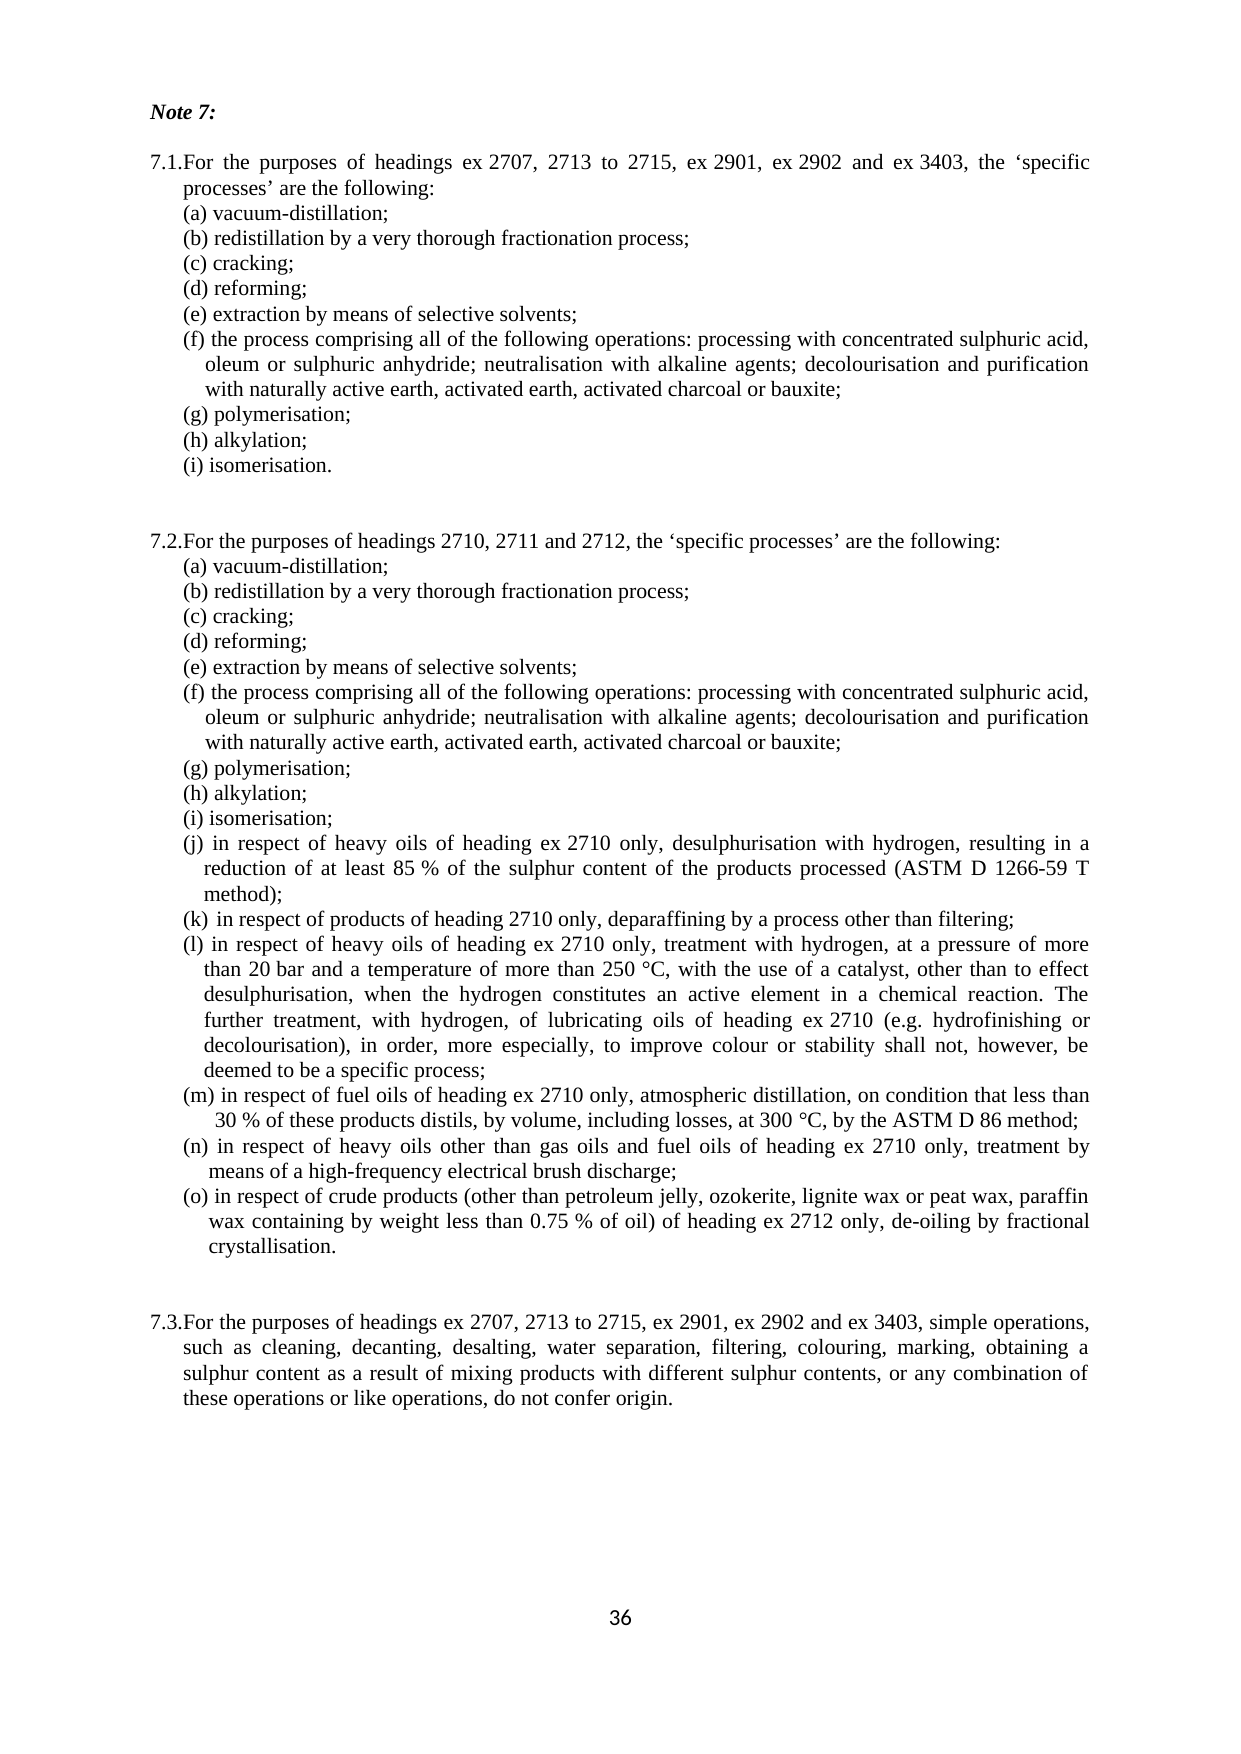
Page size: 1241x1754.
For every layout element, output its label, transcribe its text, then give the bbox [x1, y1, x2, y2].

table_header (b) redistillation by a very thorough fractionation process; [183, 578, 1045, 603]
table_header (f) [183, 679, 205, 754]
table_header (a) vacuum-distillation; [183, 200, 981, 225]
table_header in respect of heavy oils other than gas oils and fuel oils of heading ex 2710 only, treatment by means of a high-frequency electrical brush discharge; [208, 1133, 1090, 1183]
table_header (l) [183, 931, 203, 1082]
table_header Where a percentage rule applies, the value of materials which are not classified within Chapters 50 to 63 must be taken into account when calculating the value of the non-originating materials incorporated. [183, 74, 1090, 99]
table_header (g) polymerisation; [183, 755, 945, 780]
table_header (m) [183, 1082, 214, 1133]
table_header in respect of products of heading 2710 only, deparaffining by a process other than filtering; [211, 906, 1090, 931]
table_header (h) alkylation; [183, 780, 899, 805]
table_header For the purposes of headings ex 2707, 2713 to 2715, ex 2901, ex 2902 and ex 3403, simple operations, such as cleaning, decanting, desalting, water separation, filtering, colouring, marking, obtaining a sulphur content as a result of mixing products with different sulphur contents, or any combination of these operations or like operations, do not confer origin. [183, 1309, 1090, 1410]
table_header 7.2. [150, 528, 183, 1309]
text Note 7: [150, 99, 1090, 124]
table_header (d) reforming; [183, 275, 899, 301]
table_header (e) extraction by means of selective solvents; [183, 654, 1036, 679]
table_header (n) [183, 1133, 208, 1183]
table_header (c) cracking; [183, 603, 881, 628]
table_header (b) redistillation by a very thorough fractionation process; [183, 225, 1045, 250]
table_header (g) polymerisation; [183, 401, 945, 427]
table_header the process comprising all of the following operations: processing with concentrated sulphuric acid, oleum or sulphuric anhydride; neutralisation with alkaline agents; decolourisation and purification with naturally active earth, activated earth, activated charcoal or bauxite; [205, 326, 1090, 401]
table_header (i) isomerisation. [183, 452, 963, 527]
table_header (c) cracking; [183, 250, 881, 275]
table_header (d) reforming; [183, 629, 899, 654]
table_header (e) extraction by means of selective solvents; [183, 301, 1036, 326]
table_header (j) [183, 830, 203, 906]
table_header (h) alkylation; [183, 427, 899, 452]
table_header 7.3. [150, 1309, 183, 1410]
table_header 6.3. [150, 74, 183, 99]
table_header (a) vacuum-distillation; [183, 553, 981, 578]
table_header For the purposes of headings 2710, 2711 and 2712, the ‘specific processes’ are the following: [183, 528, 1090, 679]
table_header (k) [183, 906, 211, 931]
table_header the process comprising all of the following operations: processing with concentrated sulphuric acid, oleum or sulphuric anhydride; neutralisation with alkaline agents; decolourisation and purification with naturally active earth, activated earth, activated charcoal or bauxite; [205, 679, 1090, 754]
table_header (f) [183, 326, 205, 401]
table_header in respect of crude products (other than petroleum jelly, ozokerite, lignite wax or peat wax, paraffin wax containing by weight less than 0.75 % of oil) of heading ex 2712 only, de-oiling by fractional crystallisation. [208, 1183, 1090, 1309]
table_header For the purposes of headings ex 2707, 2713 to 2715, ex 2901, ex 2902 and ex 3403, the ‘specific processes’ are the following: [183, 149, 1090, 326]
table_header in respect of fuel oils of heading ex 2710 only, atmospheric distillation, on condition that less than 30 % of these products distils, by volume, including losses, at 300 °C, by the ASTM D 86 method; [215, 1082, 1090, 1133]
table_header (o) [183, 1183, 208, 1309]
table_header For the purposes of headings ex 2707, 2713 to 2715, ex 2901, ex 2902 and ex 3403, the ‘specific processes’ are the following: [183, 401, 1090, 528]
table_header in respect of heavy oils of heading ex 2710 only, desulphurisation with hydrogen, resulting in a reduction of at least 85 % of the sulphur content of the products processed (ASTM D 1266-59 T method); [204, 830, 1090, 906]
table_header For the purposes of headings 2710, 2711 and 2712, the ‘specific processes’ are the following: [183, 754, 1090, 830]
table_header in respect of heavy oils of heading ex 2710 only, treatment with hydrogen, at a pressure of more than 20 bar and a temperature of more than 250 °C, with the use of a catalyst, other than to effect desulphurisation, when the hydrogen constitutes an active element in a chemical reaction. The further treatment, with hydrogen, of lubricating oils of heading ex 2710 (e.g. hydrofinishing or decolourisation), in order, more especially, to improve colour or stability shall not, however, be deemed to be a specific process; [204, 931, 1090, 1082]
table_header 7.1. [150, 149, 183, 528]
table_header (i) isomerisation; [183, 805, 963, 830]
